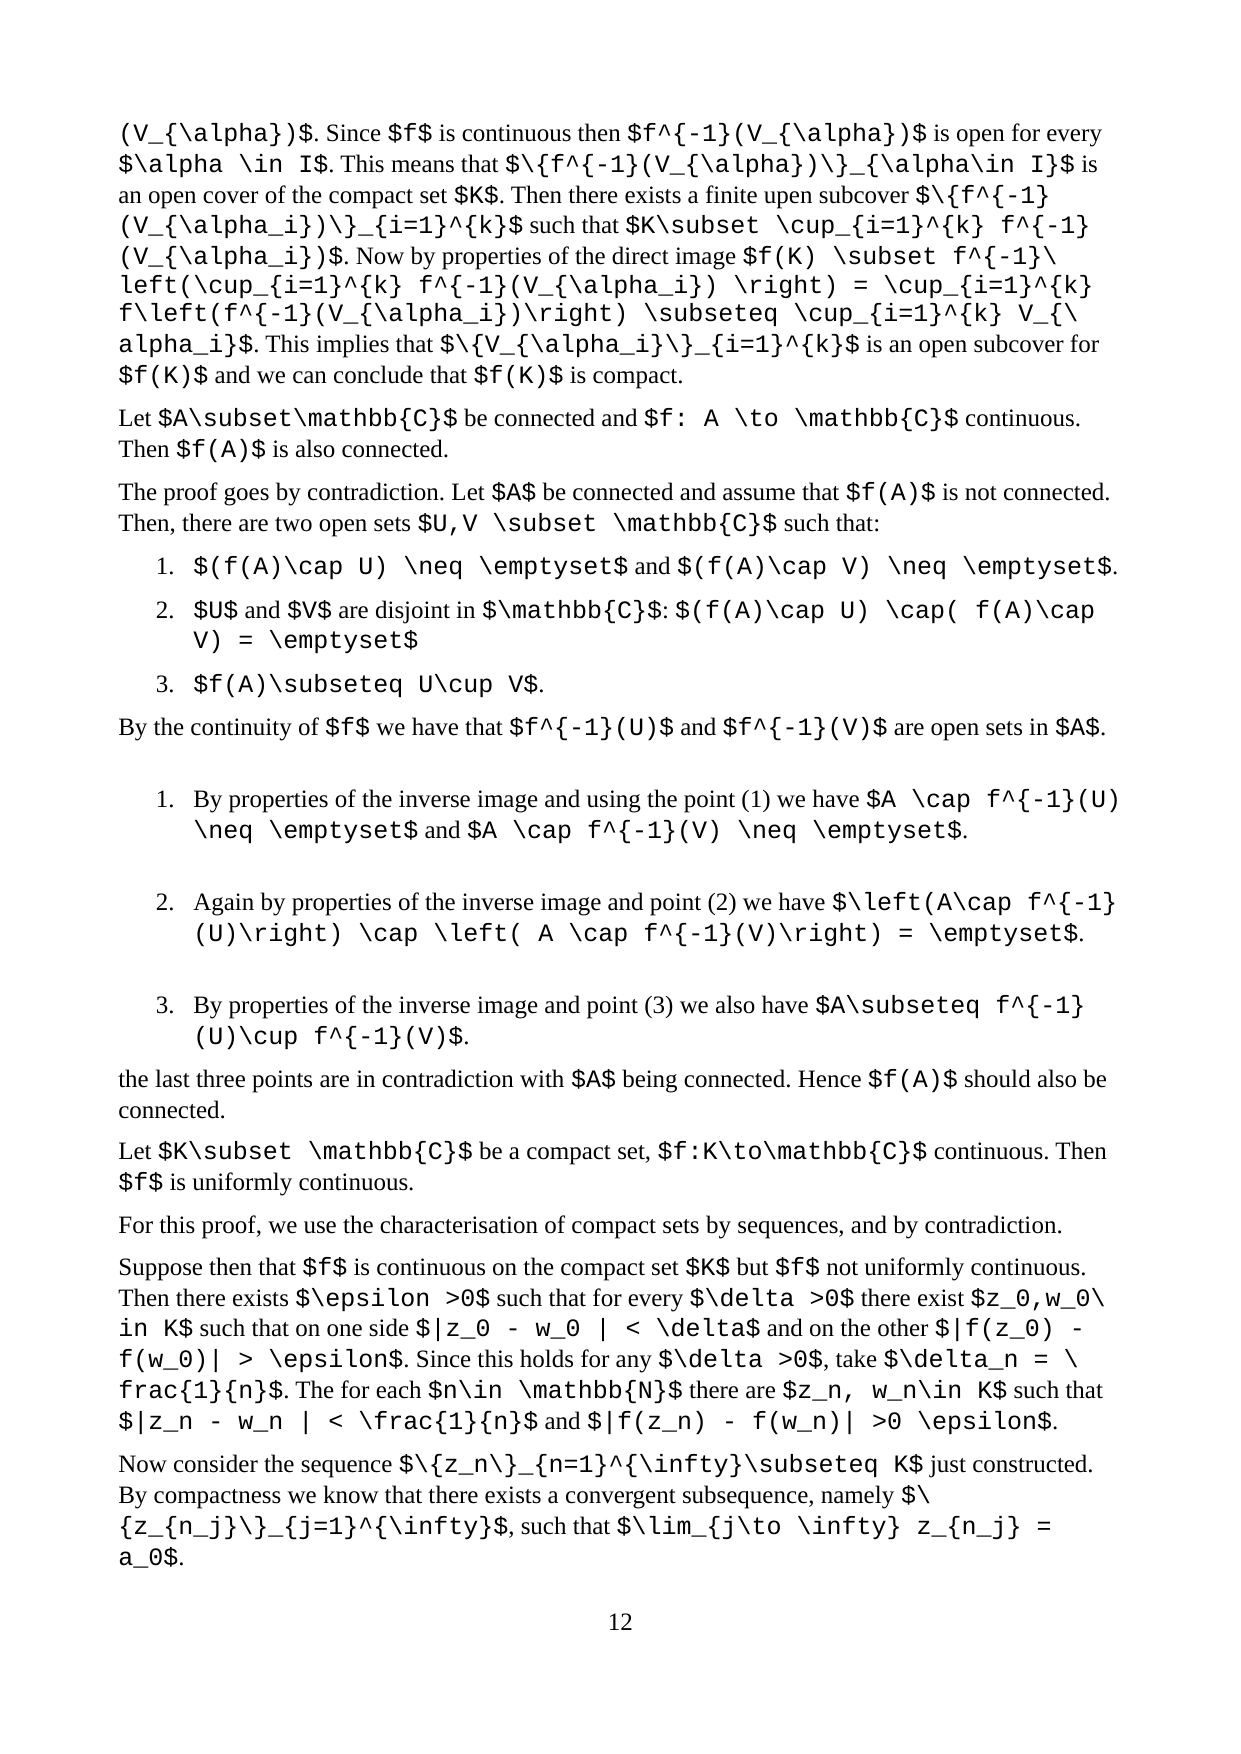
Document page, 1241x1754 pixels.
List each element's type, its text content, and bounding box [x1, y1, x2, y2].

list By properties of the inverse image and point (3) we also have $A\subseteq f^{-1}(U)\cup f^{-1}(V)$. [156, 990, 1122, 1052]
text (V_{\alpha})$. Since $f$ is continuous then $f^{-1}(V_{\alpha})$ is open for every $\alpha \in I$. This means that $\{f^{-1}(V_{\alpha})\}_{\alpha\in I}$ is an open cover of the compact set $K$. Then there exists a finite upen subcover $\{f^{-1}(V_{\alpha_i})\}_{i=1}^{k}$ such that $K\subset \cup_{i=1}^{k} f^{-1}(V_{\alpha_i})$. Now by properties of the direct image $f(K) \subset f^{-1}\left(\cup_{i=1}^{k} f^{-1}(V_{\alpha_i}) \right) = \cup_{i=1}^{k} f\left(f^{-1}(V_{\alpha_i})\right) \subseteq \cup_{i=1}^{k} V_{\alpha_i}$. This implies that $\{V_{\alpha_i}\}_{i=1}^{k}$ is an open subcover for $f(K)$ and we can conclude that $f(K)$ is compact. [118, 118, 1122, 391]
text Now consider the sequence $\{z_n\}_{n=1}^{\infty}\subseteq K$ just constructed. By compactness we know that there exists a convergent subsequence, namely $\{z_{n_j}\}_{j=1}^{\infty}$, such that $\lim_{j\to \infty} z_{n_j} = a_0$. [118, 1449, 1122, 1573]
list $U$ and $V$ are disjoint in $\mathbb{C}$: $(f(A)\cap U) \cap( f(A)\cap V) = \emptyset$ [156, 595, 1122, 656]
text Suppose then that $f$ is continuous on the compact set $K$ but $f$ not uniformly continuous. Then there exists $\epsilon >0$ such that for every $\delta >0$ there exist $z_0,w_0\in K$ such that on one side $|z_0 - w_0 | < \delta$ and on the other $|f(z_0) - f(w_0)| > \epsilon$. Since this holds for any $\delta >0$, take $\delta_n = \frac{1}{n}$. The for each $n\in \mathbb{N}$ there are $z_n, w_n\in K$ such that $|z_n - w_n | < \frac{1}{n}$ and $|f(z_n) - f(w_n)| >0 \epsilon$. [118, 1252, 1122, 1437]
list $f(A)\subseteq U\cup V$. [156, 669, 1122, 700]
text Let $K\subset \mathbb{C}$ be a compact set, $f:K\to\mathbb{C}$ continuous. Then $f$ is uniformly continuous. [118, 1136, 1122, 1198]
list $(f(A)\cap U) \neq \emptyset$ and $(f(A)\cap V) \neq \emptyset$. [156, 551, 1122, 582]
text the last three points are in contradiction with $A$ being connected. Hence $f(A)$ should also be connected. [118, 1064, 1122, 1124]
text Let $A\subset\mathbb{C}$ be connected and $f: A \to \mathbb{C}$ continuous. Then $f(A)$ is also connected. [118, 403, 1122, 465]
text For this proof, we use the characterisation of compact sets by sequences, and by contradiction. [118, 1211, 1122, 1239]
list Again by properties of the inverse image and point (2) we have $\left(A\cap f^{-1}(U)\right) \cap \left( A \cap f^{-1}(V)\right) = \emptyset$. [156, 887, 1122, 978]
list By properties of the inverse image and using the point (1) we have $A \cap f^{-1}(U) \neq \emptyset$ and $A \cap f^{-1}(V) \neq \emptyset$. [156, 784, 1122, 875]
text The proof goes by contradiction. Let $A$ be connected and assume that $f(A)$ is not connected. Then, there are two open sets $U,V \subset \mathbb{C}$ such that: [118, 477, 1122, 539]
text By the continuity of $f$ we have that $f^{-1}(U)$ and $f^{-1}(V)$ are open sets in $A$. [118, 712, 1122, 772]
